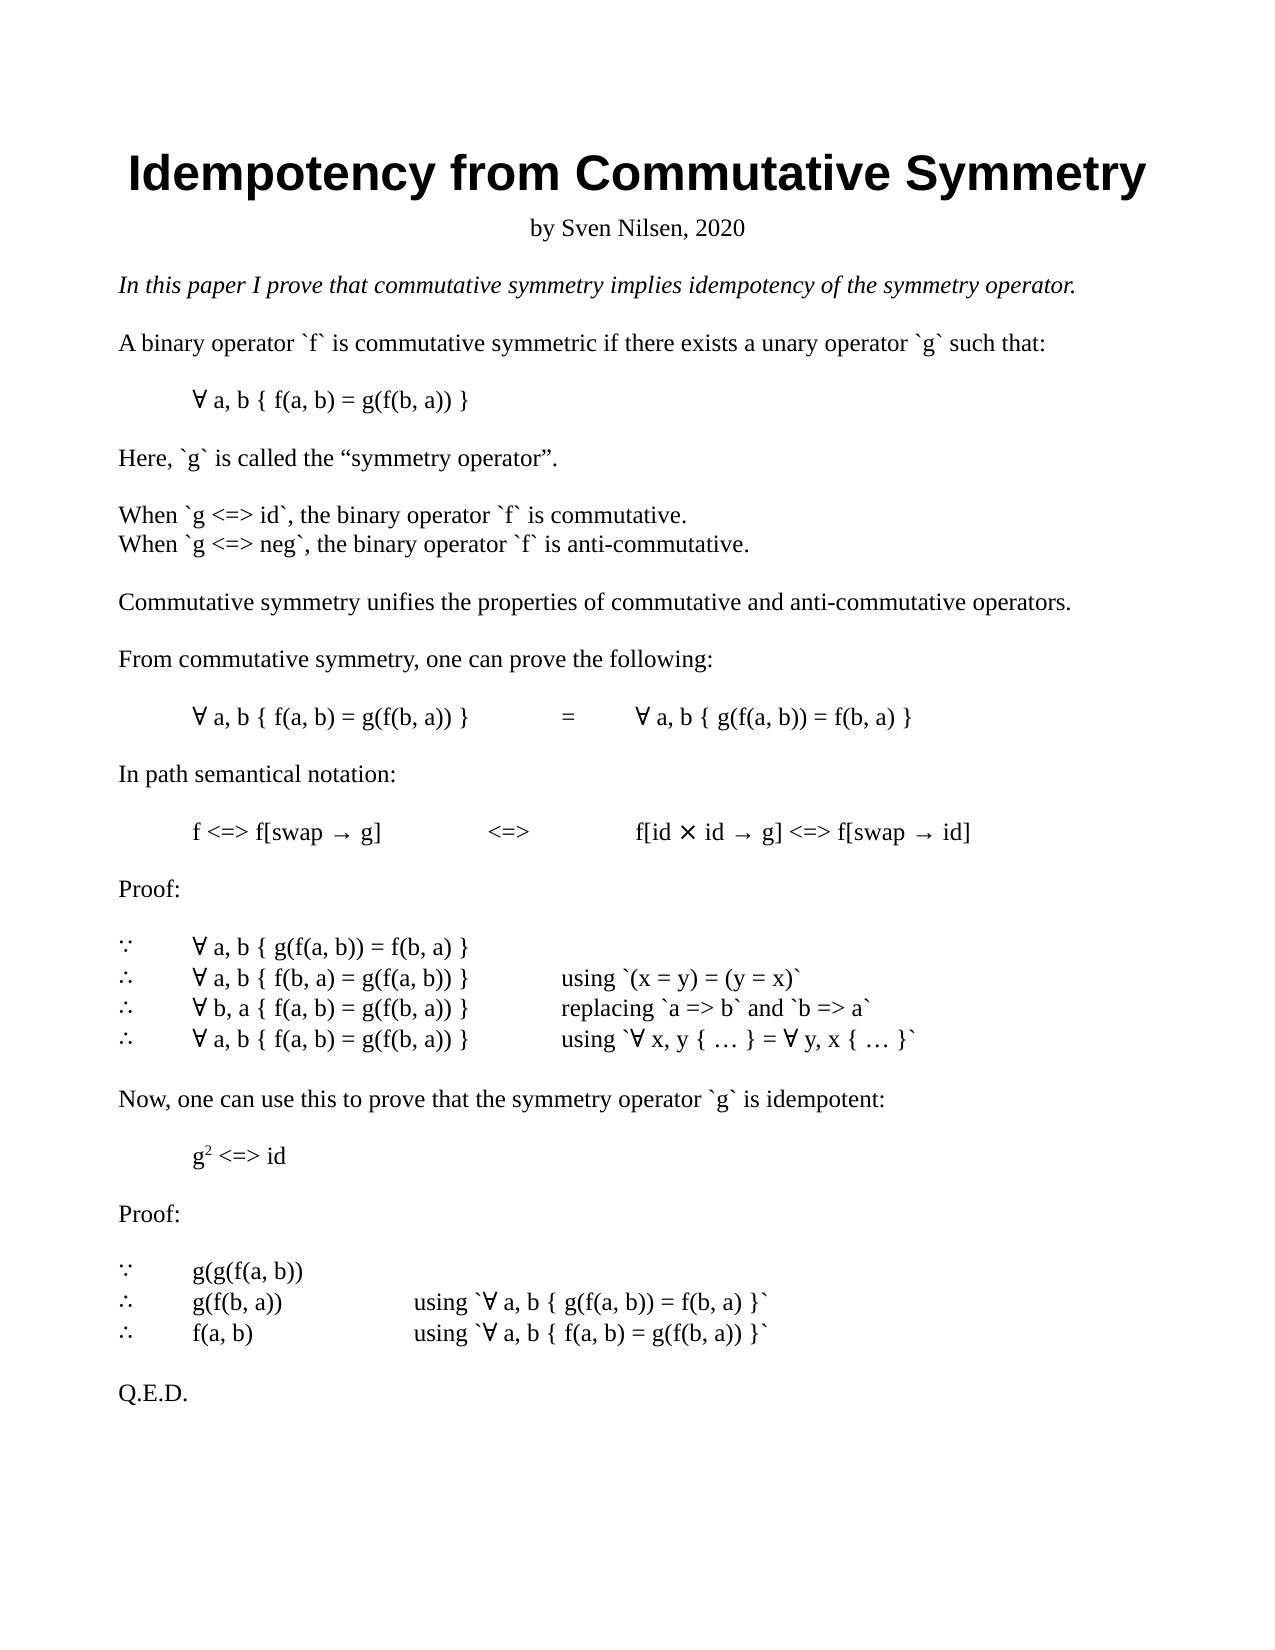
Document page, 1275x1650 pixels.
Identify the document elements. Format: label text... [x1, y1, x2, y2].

text ∴ ∀ a, b { f(a, b) = g(f(b, a)) } using `∀ x, y { … } = ∀ y, x { … }` [118, 1024, 1157, 1055]
text In this paper I prove that commutative symmetry implies idempotency of the symmetry operator. [118, 271, 1157, 299]
text Commutative symmetry unifies the properties of commutative and anti-commutative operators. [118, 587, 1157, 616]
text ∀ a, b { f(a, b) = g(f(b, a)) } = ∀ a, b { g(f(a, b)) = f(b, a) } [118, 702, 1157, 731]
text Q.E.D. [118, 1378, 1157, 1406]
text When `g <=> neg`, the binary operator `f` is anti-commutative. [118, 529, 1157, 558]
title Idempotency from Commutative Symmetry [118, 143, 1157, 201]
text ∀ a, b { f(a, b) = g(f(b, a)) } [118, 386, 1157, 414]
text ∵ g(g(f(a, b)) [118, 1256, 1157, 1287]
text A binary operator `f` is commutative symmetric if there exists a unary operator `g` such that: [118, 328, 1157, 357]
text In path semantical notation: [118, 759, 1157, 788]
text Here, `g` is called the “symmetry operator”. [118, 443, 1157, 472]
text ∴ ∀ b, a { f(a, b) = g(f(b, a)) } replacing `a => b` and `b => a` [118, 993, 1157, 1024]
text ∵ ∀ a, b { g(f(a, b)) = f(b, a) } [118, 932, 1157, 963]
text When `g <=> id`, the binary operator `f` is commutative. [118, 501, 1157, 529]
text g2 <=> id [118, 1141, 1157, 1170]
text Proof: [118, 874, 1157, 903]
text by Sven Nilsen, 2020 [118, 213, 1157, 242]
text ∴ ∀ a, b { f(b, a) = g(f(a, b)) } using `(x = y) = (y = x)` [118, 963, 1157, 993]
text f <=> f[swap → g] <=> f[id ⨯ id → g] <=> f[swap → id] [118, 817, 1157, 846]
text Proof: [118, 1199, 1157, 1228]
text Now, one can use this to prove that the symmetry operator `g` is idempotent: [118, 1084, 1157, 1113]
text ∴ f(a, b) using `∀ a, b { f(a, b) = g(f(b, a)) }` [118, 1318, 1157, 1349]
text From commutative symmetry, one can prove the following: [118, 644, 1157, 673]
text ∴ g(f(b, a)) using `∀ a, b { g(f(a, b)) = f(b, a) }` [118, 1287, 1157, 1318]
